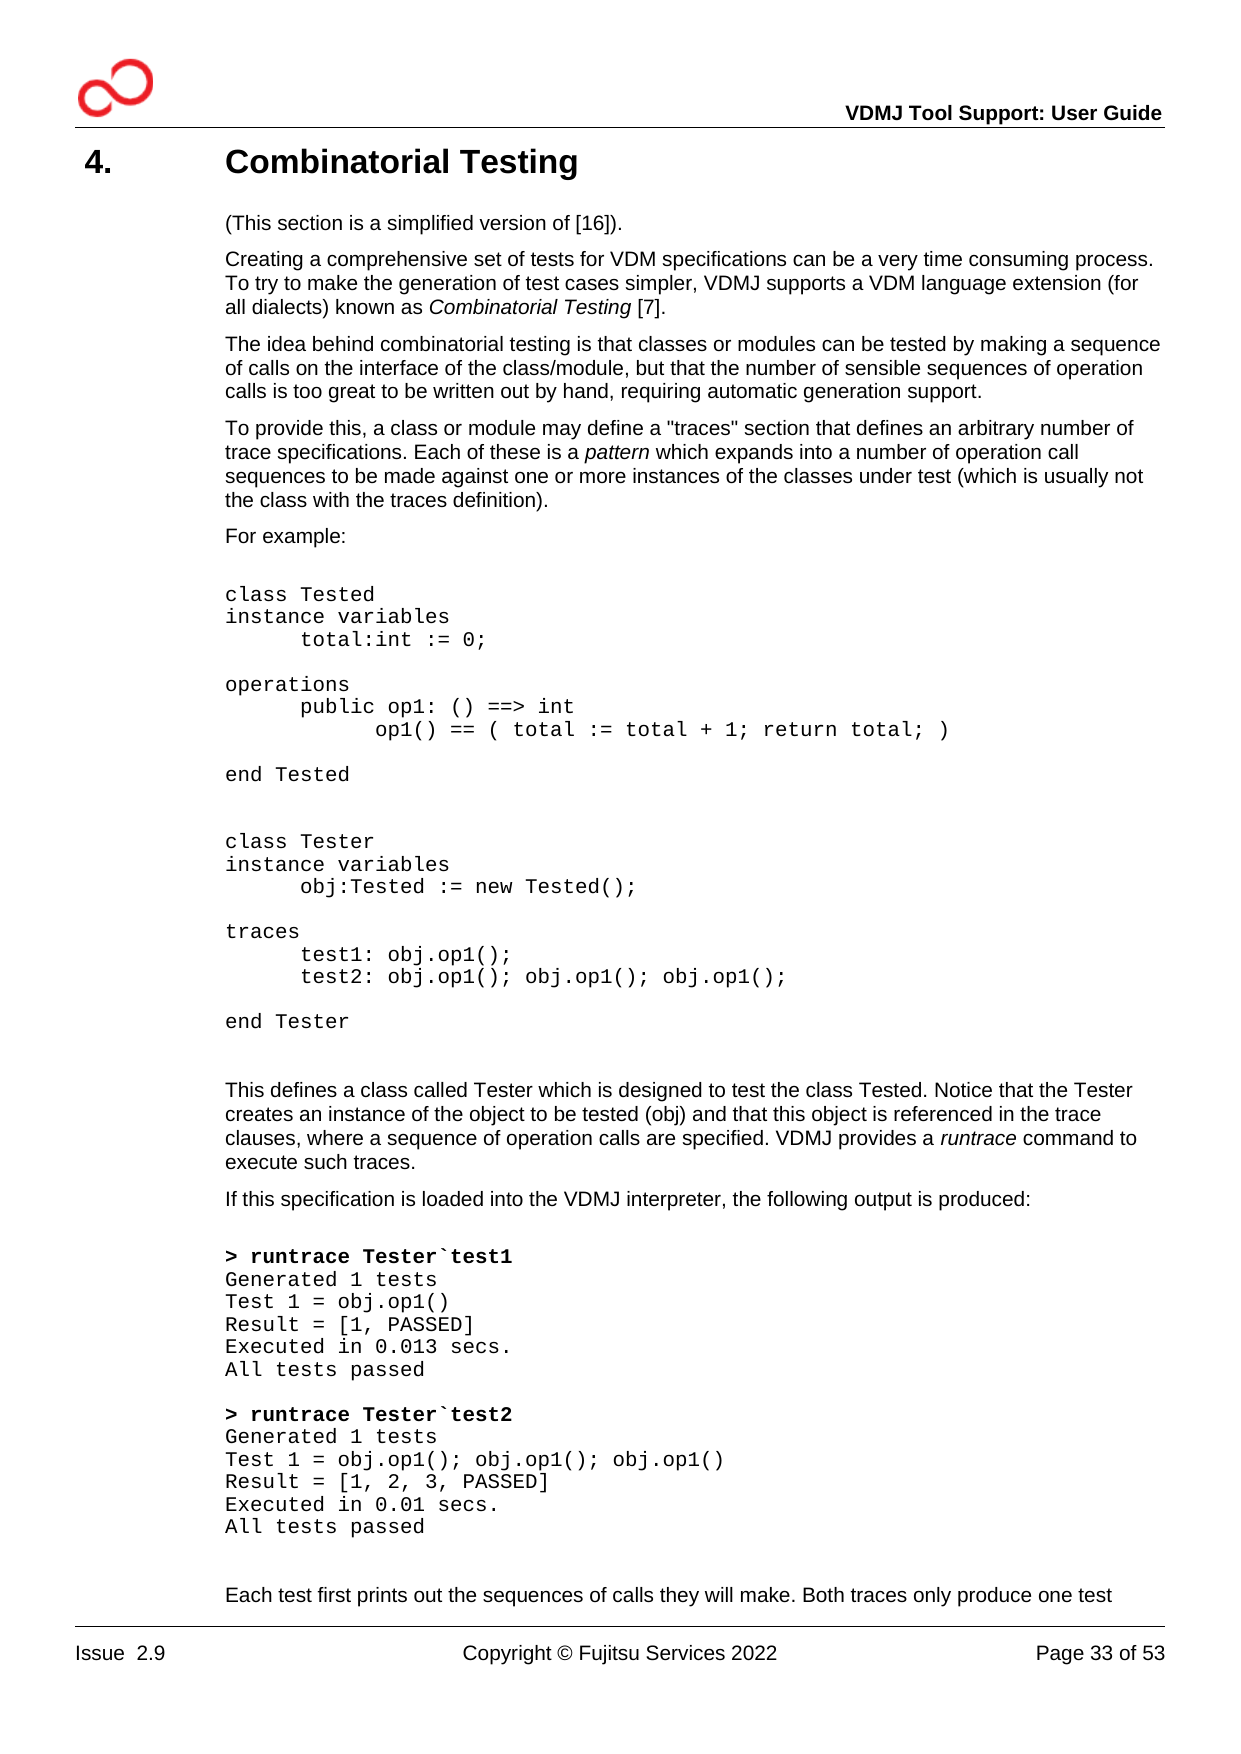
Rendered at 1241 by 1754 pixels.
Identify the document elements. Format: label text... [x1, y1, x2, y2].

text end Tested [225, 763, 1165, 786]
text The idea behind combinatorial testing is that classes or modules can be tested by making a sequence of calls on the interface of the class/module, but that the number of sensible sequences of operation calls is too great to be written out by hand, requiring automatic generation support. [225, 332, 1165, 404]
text Result = [1, PASSED] [225, 1313, 1165, 1336]
text Creating a comprehensive set of tests for VDM specifications can be a very time consuming process. To try to make the generation of test cases simpler, VDMJ supports a VDM language extension (for all dialects) known as Combinatorial Testing [7]. [225, 247, 1165, 319]
text Generated 1 tests [225, 1426, 1165, 1448]
picture [78, 52, 153, 127]
text Result = [1, 2, 3, PASSED] [225, 1471, 1165, 1493]
text obj:Tested := new Tested(); [225, 876, 1165, 898]
text This defines a class called Tester which is designed to test the class Tested. Notice that the Tester creates an instance of the object to be tested (obj) and that this object is referenced in the trace clauses, where a sequence of operation calls are specified. VDMJ provides a runtrace command to execute such traces. [225, 1078, 1165, 1174]
text Executed in 0.013 secs. [225, 1336, 1165, 1358]
text test1: obj.op1(); [225, 943, 1165, 966]
text class Tested [225, 583, 1165, 606]
text test2: obj.op1(); obj.op1(); obj.op1(); [225, 966, 1165, 988]
text operations [225, 673, 1165, 696]
text end Tester [225, 1011, 1165, 1033]
text total:int := 0; [225, 628, 1165, 651]
text All tests passed [225, 1358, 1165, 1381]
text op1() == ( total := total + 1; return total; ) [225, 718, 1165, 741]
text public op1: () ==> int [225, 696, 1165, 718]
text traces [225, 921, 1165, 943]
subtitle Combinatorial Testing [75, 143, 1165, 181]
text instance variables [225, 606, 1165, 628]
text (This section is a simplified version of [16]). [225, 211, 1165, 235]
text Generated 1 tests [225, 1268, 1165, 1291]
text > runtrace Tester`test2 [225, 1403, 1165, 1426]
text Test 1 = obj.op1(); obj.op1(); obj.op1() [225, 1448, 1165, 1471]
text Test 1 = obj.op1() [225, 1291, 1165, 1313]
text All tests passed [225, 1516, 1165, 1538]
text instance variables [225, 853, 1165, 876]
text To provide this, a class or module may define a "traces" section that defines an arbitrary number of trace specifications. Each of these is a pattern which expands into a number of operation call sequences to be made against one or more instances of the classes under test (which is usually not the class with the traces definition). [225, 416, 1165, 512]
text > runtrace Tester`test1 [225, 1246, 1165, 1268]
text Each test first prints out the sequences of calls they will make. Both traces only produce one test [225, 1583, 1165, 1607]
text Executed in 0.01 secs. [225, 1493, 1165, 1516]
text If this specification is loaded into the VDMJ interpreter, the following output is produced: [225, 1187, 1165, 1211]
text For example: [225, 524, 1165, 548]
text class Tester [225, 831, 1165, 853]
